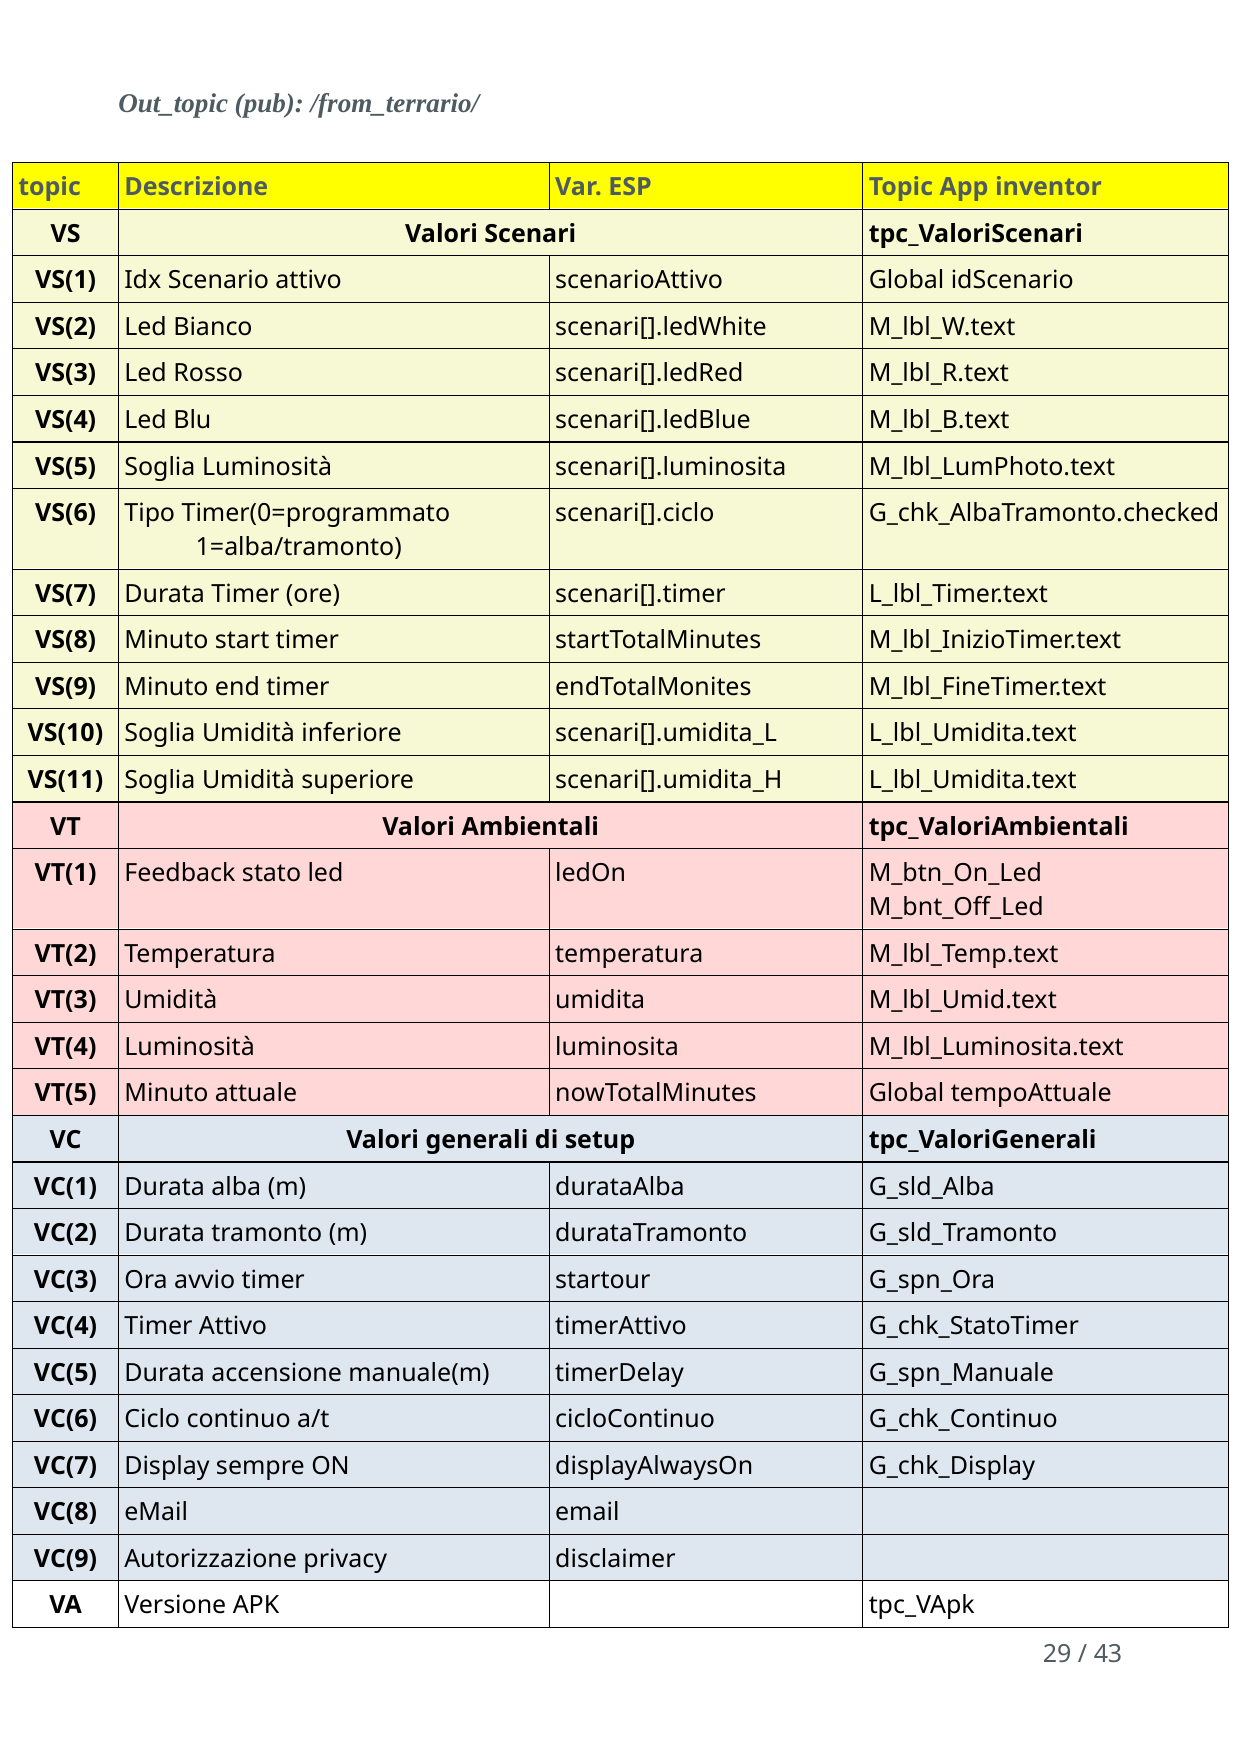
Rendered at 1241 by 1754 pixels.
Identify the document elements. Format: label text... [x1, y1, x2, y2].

table_cell Ciclo continuo a/t [119, 1395, 549, 1441]
table_cell VT(4) [13, 1023, 118, 1068]
table_cell M_lbl_Temp.text [863, 930, 1228, 975]
table_cell M_lbl_InizioTimer.text [863, 616, 1228, 662]
table_cell scenari[].ledRed [550, 349, 862, 395]
table_cell Global idScenario [863, 256, 1228, 302]
table_cell Soglia Umidità inferiore [119, 709, 549, 755]
table_cell VS(7) [13, 570, 118, 615]
table_cell umidita [550, 976, 862, 1022]
table_cell scenari[].ciclo [550, 489, 862, 568]
table_cell VS(3) [13, 349, 118, 395]
table_cell cicloContinuo [550, 1395, 862, 1441]
table_cell displayAlwaysOn [550, 1442, 862, 1487]
table_cell Luminosità [119, 1023, 549, 1068]
table_cell VC [13, 1116, 118, 1161]
table_cell VS(10) [13, 709, 118, 755]
table_cell VC(8) [13, 1488, 118, 1534]
table_cell VC(7) [13, 1442, 118, 1487]
table_cell Autorizzazione privacy [119, 1535, 549, 1580]
table_cell G_sld_Tramonto [863, 1209, 1228, 1254]
table_cell VC(2) [13, 1209, 118, 1254]
table_cell tpc_ValoriScenari [863, 210, 1228, 255]
table_cell Led Bianco [119, 303, 549, 348]
table_cell scenari[].umidita_L [550, 709, 862, 755]
table_cell M_lbl_R.text [863, 349, 1228, 395]
table_cell VT [13, 803, 118, 848]
table_cell Temperatura [119, 930, 549, 975]
table_cell Durata tramonto (m) [119, 1209, 549, 1254]
table_cell disclaimer [550, 1535, 862, 1580]
table_cell tpc_VApk [863, 1581, 1228, 1627]
table_cell scenari[].ledBlue [550, 396, 862, 441]
table_cell Minuto end timer [119, 663, 549, 708]
table_cell Versione APK [119, 1581, 549, 1627]
table_cell G_chk_StatoTimer [863, 1302, 1228, 1348]
table_cell G_chk_Display [863, 1442, 1228, 1487]
table_cell Idx Scenario attivo [119, 256, 549, 302]
table_cell VC(6) [13, 1395, 118, 1441]
subtitle Out_topic (pub): /from_terrario/ [118, 87, 1122, 119]
table_cell Valori Scenari [119, 210, 862, 255]
table_cell M_lbl_FineTimer.text [863, 663, 1228, 708]
table_cell temperatura [550, 930, 862, 975]
table_cell Ora avvio timer [119, 1256, 549, 1301]
table_cell Valori Ambientali [119, 803, 862, 848]
table_cell M_btn_On_Led M_bnt_Off_Led [863, 849, 1228, 928]
table_cell scenari[].ledWhite [550, 303, 862, 348]
table_cell durataTramonto [550, 1209, 862, 1254]
table_cell L_lbl_Umidita.text [863, 709, 1228, 755]
table_cell VS(5) [13, 443, 118, 488]
table_cell G_chk_Continuo [863, 1395, 1228, 1441]
table_cell Durata Timer (ore) [119, 570, 549, 615]
table_cell VC(9) [13, 1535, 118, 1580]
table_header Topic App inventor [863, 163, 1228, 208]
table_cell VS(4) [13, 396, 118, 441]
table_cell email [550, 1488, 862, 1534]
table_cell VC(4) [13, 1302, 118, 1348]
table_cell Global tempoAttuale [863, 1069, 1228, 1115]
table_cell Durata alba (m) [119, 1163, 549, 1208]
table_cell scenari[].timer [550, 570, 862, 615]
table_cell Tipo Timer(0=programmato 1=alba/tramonto) [119, 489, 549, 568]
table_header topic [13, 163, 118, 208]
table_cell VT(2) [13, 930, 118, 975]
table_cell eMail [119, 1488, 549, 1534]
table_cell M_lbl_Umid.text [863, 976, 1228, 1022]
table_cell timerDelay [550, 1349, 862, 1394]
table_cell Minuto attuale [119, 1069, 549, 1115]
table_cell Minuto start timer [119, 616, 549, 662]
table_cell scenari[].umidita_H [550, 756, 862, 801]
table_cell Valori generali di setup [119, 1116, 862, 1161]
table_cell M_lbl_B.text [863, 396, 1228, 441]
table_cell tpc_ValoriAmbientali [863, 803, 1228, 848]
table_cell G_chk_AlbaTramonto.checked [863, 489, 1228, 568]
table_cell [863, 1535, 1228, 1580]
table_header Descrizione [119, 163, 549, 208]
table_cell G_sld_Alba [863, 1163, 1228, 1208]
table_cell VT(3) [13, 976, 118, 1022]
table_cell [550, 1581, 862, 1627]
table_header Var. ESP [550, 163, 862, 208]
table_cell timerAttivo [550, 1302, 862, 1348]
table_cell ledOn [550, 849, 862, 928]
table_cell VT(5) [13, 1069, 118, 1115]
table_cell nowTotalMinutes [550, 1069, 862, 1115]
table_cell startTotalMinutes [550, 616, 862, 662]
table_cell startour [550, 1256, 862, 1301]
table_cell L_lbl_Timer.text [863, 570, 1228, 615]
table_cell VA [13, 1581, 118, 1627]
table_cell VS(11) [13, 756, 118, 801]
table_cell Display sempre ON [119, 1442, 549, 1487]
table_cell VC(3) [13, 1256, 118, 1301]
table_cell M_lbl_W.text [863, 303, 1228, 348]
table_cell scenari[].luminosita [550, 443, 862, 488]
table_cell M_lbl_Luminosita.text [863, 1023, 1228, 1068]
table_cell Timer Attivo [119, 1302, 549, 1348]
table_cell VS [13, 210, 118, 255]
table_cell VC(5) [13, 1349, 118, 1394]
table_cell VS(8) [13, 616, 118, 662]
table_cell [863, 1488, 1228, 1534]
table_cell VC(1) [13, 1163, 118, 1208]
table_cell Soglia Umidità superiore [119, 756, 549, 801]
table_cell scenarioAttivo [550, 256, 862, 302]
table_cell tpc_ValoriGenerali [863, 1116, 1228, 1161]
table_cell VS(1) [13, 256, 118, 302]
table_cell Feedback stato led [119, 849, 549, 928]
table_cell endTotalMonites [550, 663, 862, 708]
table_cell durataAlba [550, 1163, 862, 1208]
table_cell G_spn_Ora [863, 1256, 1228, 1301]
table_cell VT(1) [13, 849, 118, 928]
table_cell VS(2) [13, 303, 118, 348]
table_cell luminosita [550, 1023, 862, 1068]
table_cell M_lbl_LumPhoto.text [863, 443, 1228, 488]
table_cell Umidità [119, 976, 549, 1022]
table_cell Soglia Luminosità [119, 443, 549, 488]
table_cell L_lbl_Umidita.text [863, 756, 1228, 801]
table_cell Led Rosso [119, 349, 549, 395]
table_cell VS(9) [13, 663, 118, 708]
table_cell VS(6) [13, 489, 118, 568]
table_cell G_spn_Manuale [863, 1349, 1228, 1394]
table_cell Durata accensione manuale(m) [119, 1349, 549, 1394]
table_cell Led Blu [119, 396, 549, 441]
